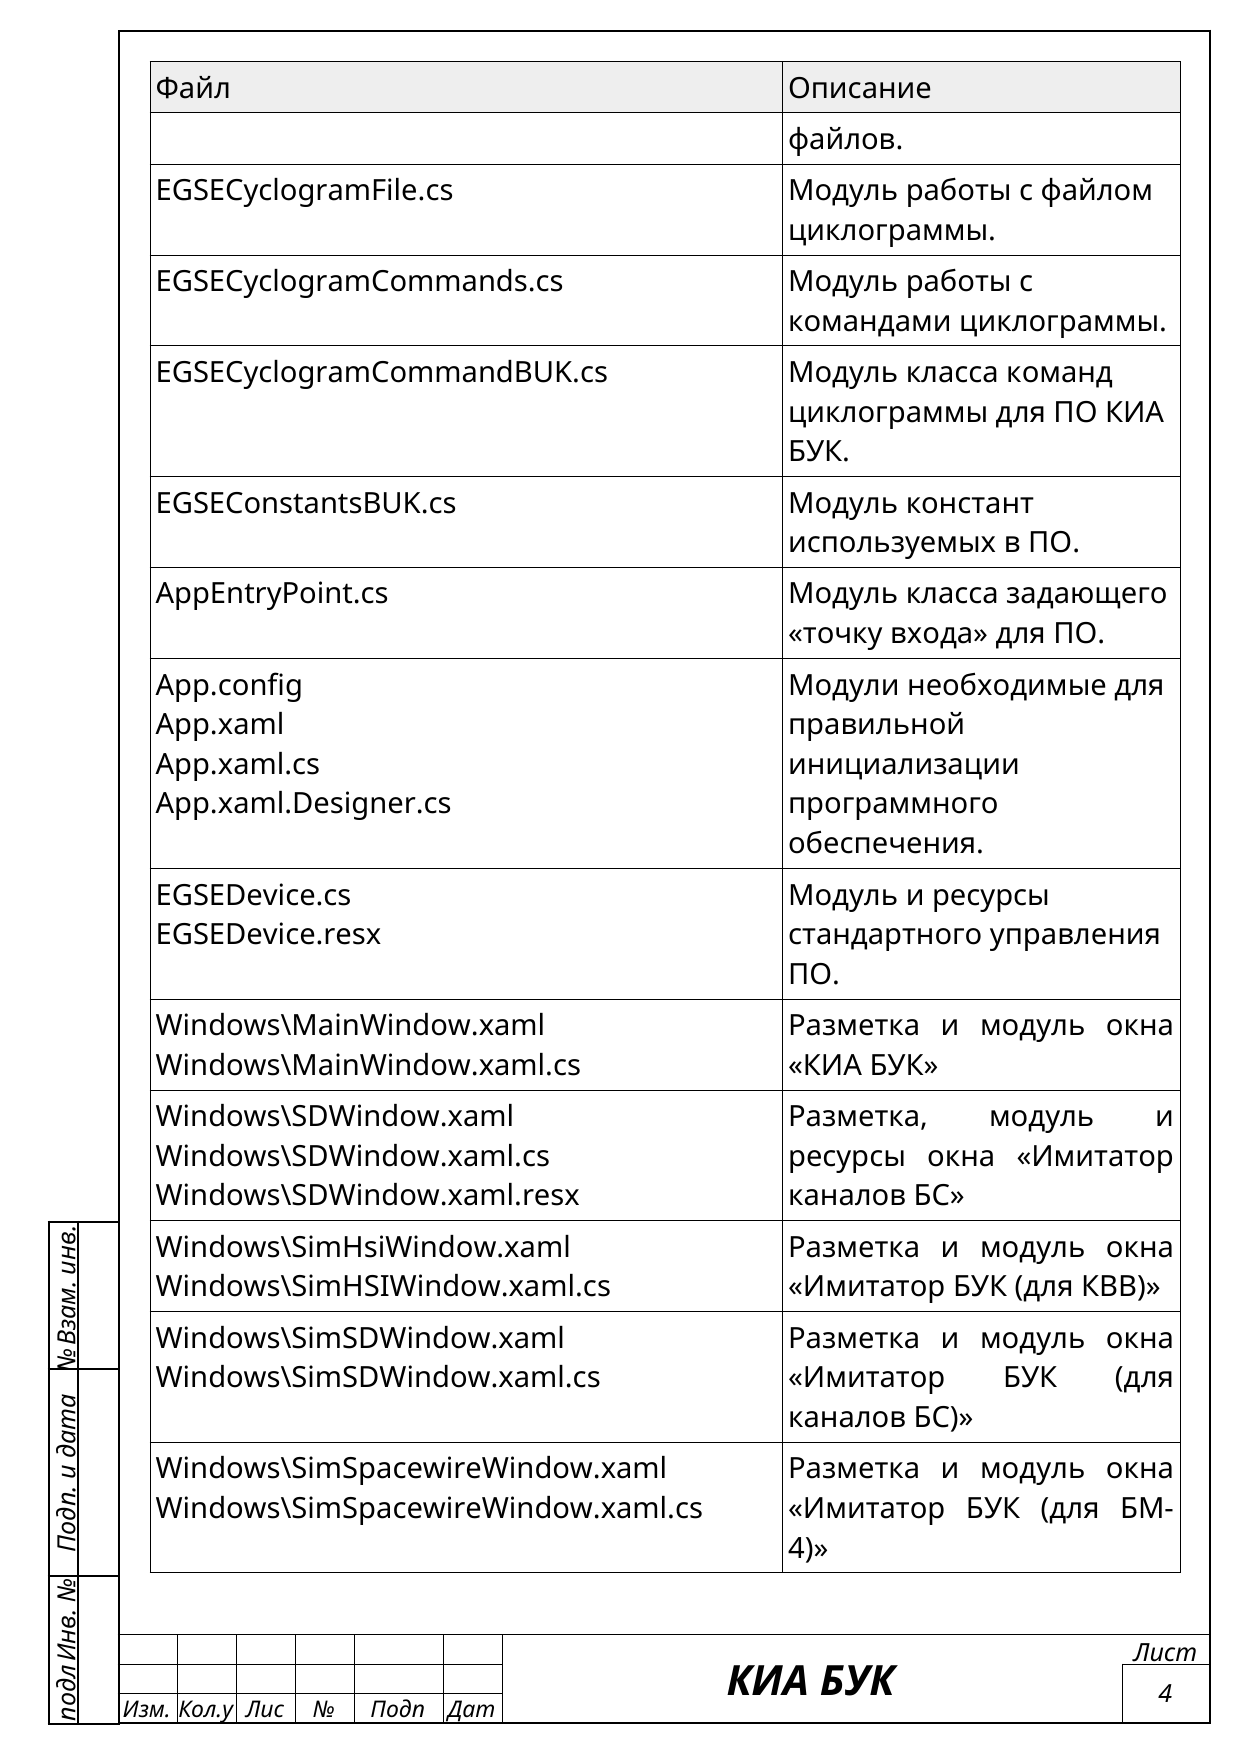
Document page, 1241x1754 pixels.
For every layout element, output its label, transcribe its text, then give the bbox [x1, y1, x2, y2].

table_cell AppEntryPoint.cs [151, 568, 782, 658]
table_header Описание [783, 62, 1180, 112]
table_cell файлов. [783, 113, 1180, 163]
table_cell Модуль работы с командами циклограммы. [783, 256, 1180, 345]
table_cell Windows\SDWindow.xaml Windows\SDWindow.xaml.cs Windows\SDWindow.xaml.resx [151, 1091, 782, 1220]
table_cell Windows\SimHsiWindow.xaml Windows\SimHSIWindow.xaml.cs [151, 1221, 782, 1311]
table_cell Модуль работы с файлом циклограммы. [783, 165, 1180, 254]
table_cell EGSECyclogramCommandBUK.cs [151, 346, 782, 476]
table_cell App.config App.xaml App.xaml.cs App.xaml.Designer.cs [151, 659, 782, 868]
table_cell Модуль класса команд циклограммы для ПО КИА БУК. [783, 346, 1180, 476]
table_cell Модули необходимые для правильной инициализации программного обеспечения. [783, 659, 1180, 868]
table_cell Разметка и модуль окна «Имитатор БУК (для КВВ)» [783, 1221, 1180, 1311]
table_cell EGSECyclogramCommands.cs [151, 256, 782, 345]
table_cell Разметка, модуль и ресурсы окна «Имитатор каналов БС» [783, 1091, 1180, 1220]
table_cell Разметка и модуль окна «КИА БУК» [783, 1000, 1180, 1089]
table_cell EGSEConstantsBUK.cs [151, 477, 782, 567]
table_cell Модуль констант используемых в ПО. [783, 477, 1180, 567]
table_cell Разметка и модуль окна «Имитатор БУК (для БМ-4)» [783, 1443, 1180, 1572]
table_cell EGSEDevice.cs EGSEDevice.resx [151, 869, 782, 998]
table_header Файл [151, 62, 782, 112]
table_cell Windows\SimSpacewireWindow.xaml Windows\SimSpacewireWindow.xaml.cs [151, 1443, 782, 1572]
table_cell Модуль и ресурсы стандартного управления ПО. [783, 869, 1180, 998]
table_cell Windows\MainWindow.xaml Windows\MainWindow.xaml.cs [151, 1000, 782, 1089]
table_cell Разметка и модуль окна «Имитатор БУК (для каналов БС)» [783, 1312, 1180, 1442]
table_cell Модуль класса задающего «точку входа» для ПО. [783, 568, 1180, 658]
table_cell [151, 113, 782, 163]
table_cell EGSECyclogramFile.cs [151, 165, 782, 254]
table_cell Windows\SimSDWindow.xaml Windows\SimSDWindow.xaml.cs [151, 1312, 782, 1442]
